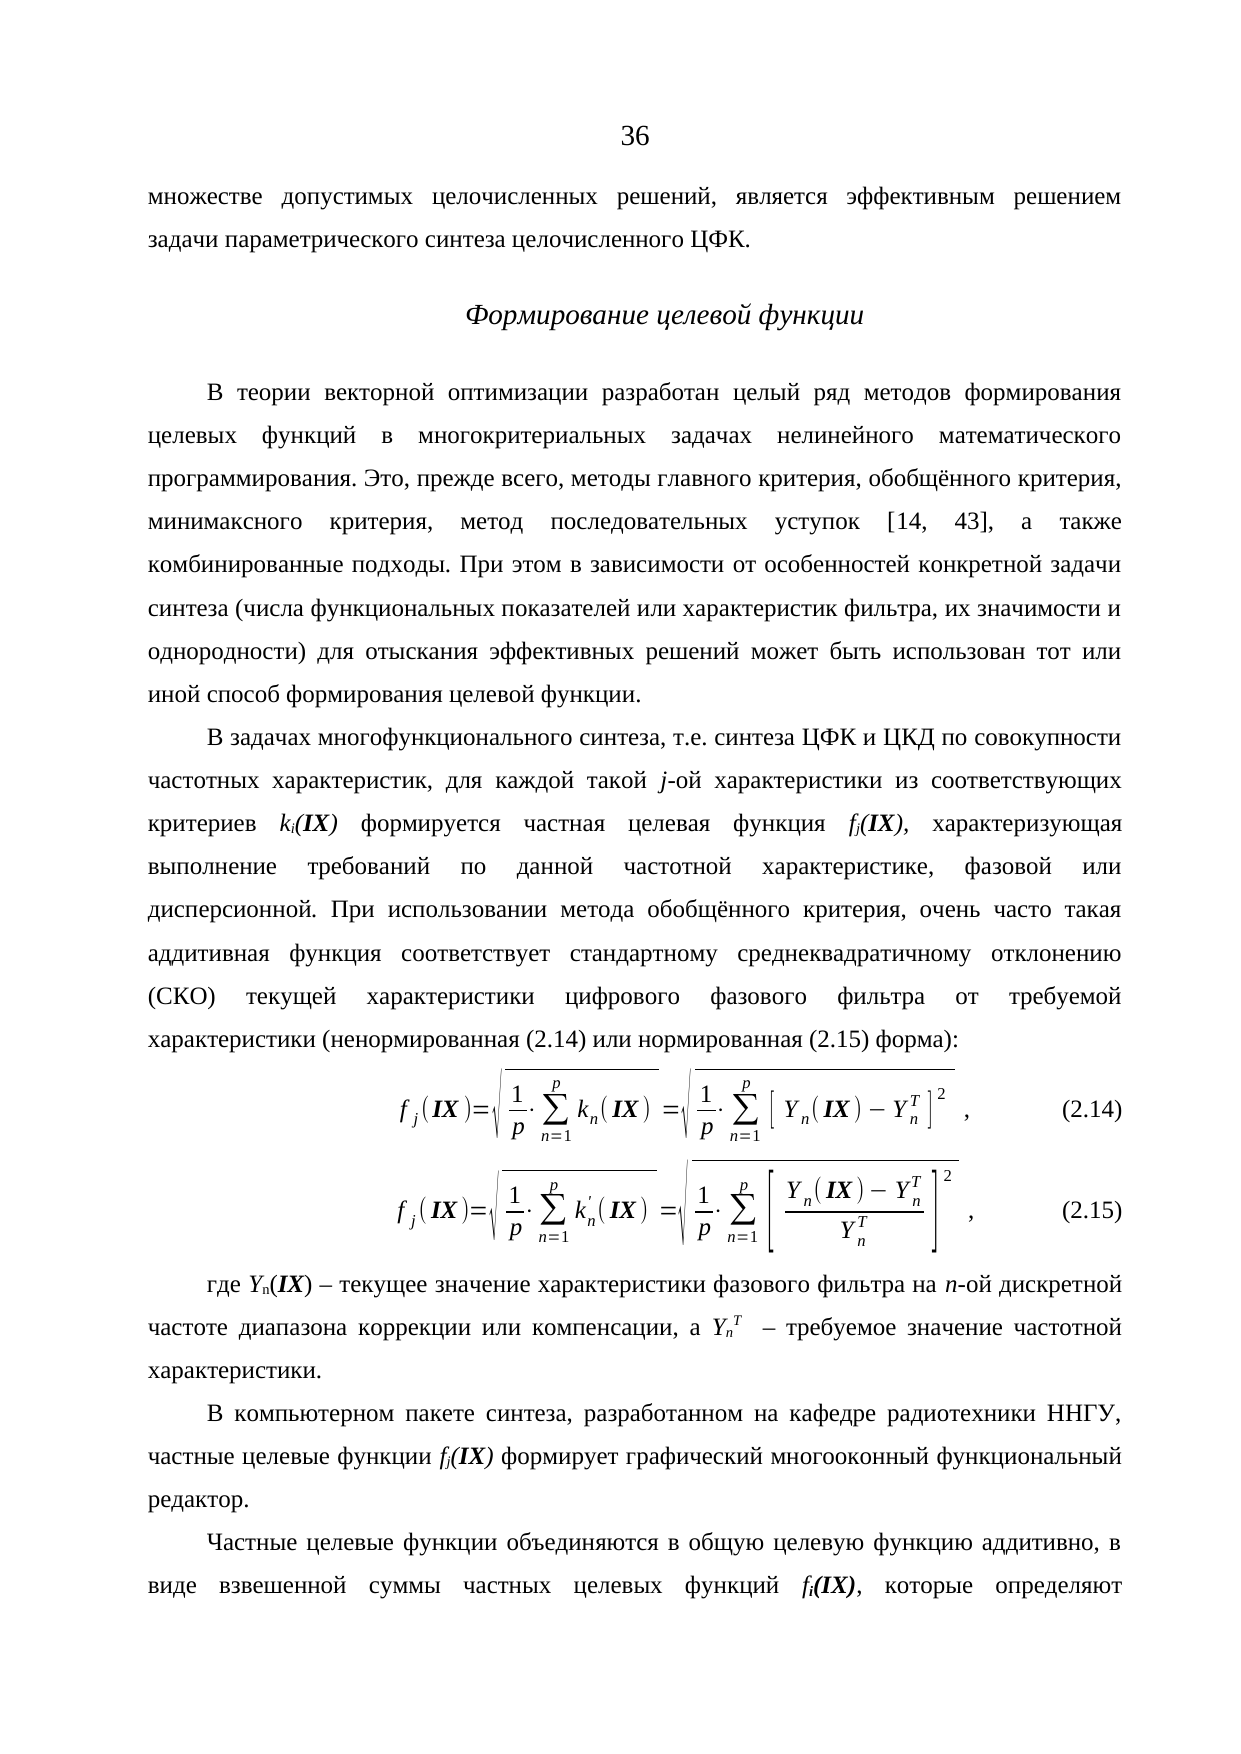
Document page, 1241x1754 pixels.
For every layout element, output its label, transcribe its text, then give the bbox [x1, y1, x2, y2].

text Частные целевые функции объединяются в общую целевую функцию аддитивно, в виде взвешенной суммы частных целевых функций fi(IX), которые определяют [148, 1527, 1122, 1599]
subtitle Формирование целевой функции [148, 297, 1122, 331]
text , (2.14) [148, 1067, 1122, 1144]
text множестве допустимых целочисленных решений, является эффективным решением задачи параметрического синтеза целочисленного ЦФК. [148, 181, 1122, 253]
text , (2.15) [148, 1159, 1122, 1254]
text В компьютерном пакете синтеза, разработанном на кафедре радиотехники ННГУ, частные целевые функции fj(IX) формирует графический многооконный функциональный редактор. [148, 1398, 1122, 1513]
text В теории векторной оптимизации разработан целый ряд методов формирования целевых функций в многокритериальных задачах нелинейного математического программирования. Это, прежде всего, методы главного критерия, обобщённого критерия, минимаксного критерия, метод последовательных уступок [14, 43], а также комбинированные подходы. При этом в зависимости от особенностей конкретной задачи синтеза (числа функциональных показателей или характеристик фильтра, их значимости и однородности) для отыскания эффективных решений может быть использован тот или иной способ формирования целевой функции. [148, 377, 1122, 708]
text В задачах многофункционального синтеза, т.е. синтеза ЦФК и ЦКД по совокупности частотных характеристик, для каждой такой j-ой характеристики из соответствующих критериев ki(IX) формируется частная целевая функция fj(IX), характеризующая выполнение требований по данной частотной характеристике, фазовой или дисперсионной. При использовании метода обобщённого критерия, очень часто такая аддитивная функция соответствует стандартному среднеквадратичному отклонению (СКО) текущей характеристики цифрового фазового фильтра от требуемой характеристики (ненормированная (2.14) или нормированная (2.15) форма): [148, 722, 1122, 1053]
text где Yn(IX) – текущее значение характеристики фазового фильтра на n-ой дискретной частоте диапазона коррекции или компенсации, а YnT – требуемое значение частотной характеристики. [148, 1269, 1122, 1384]
